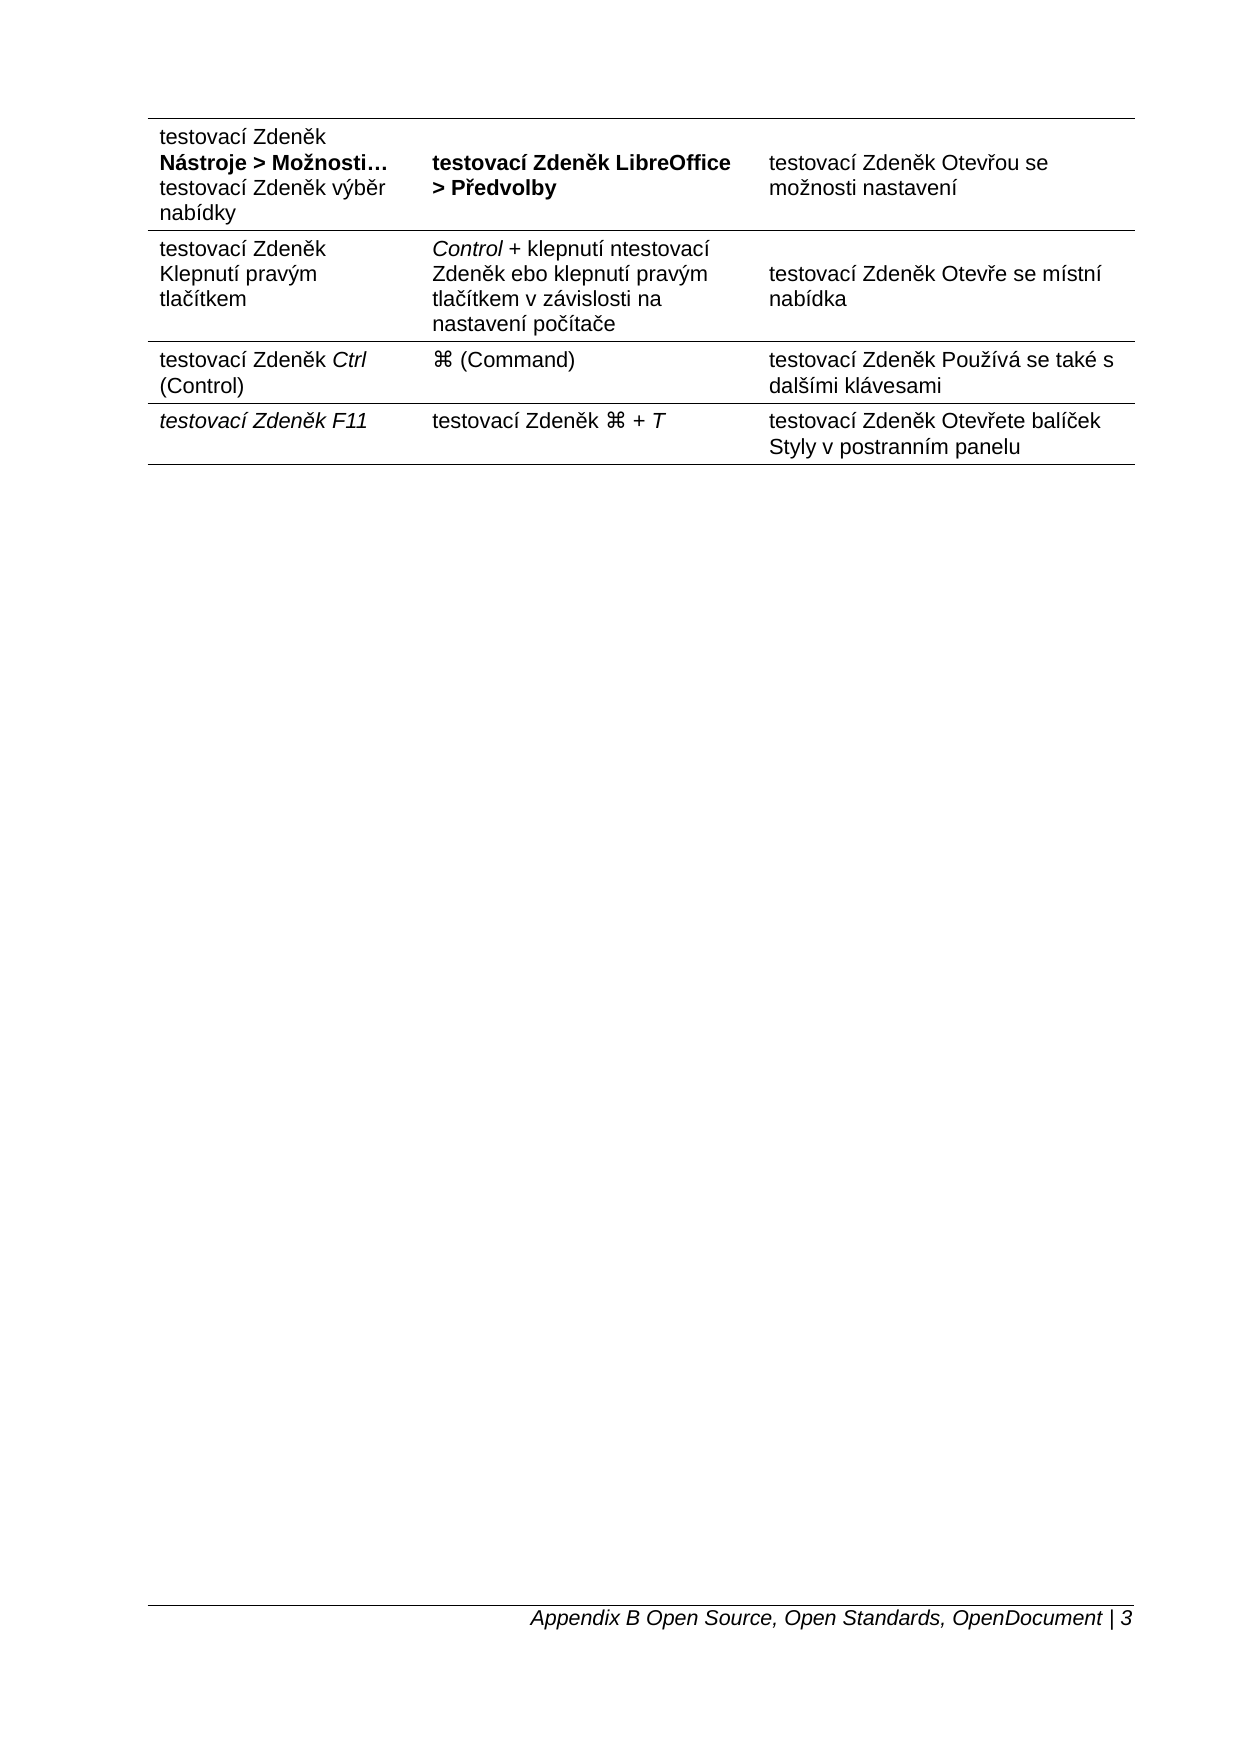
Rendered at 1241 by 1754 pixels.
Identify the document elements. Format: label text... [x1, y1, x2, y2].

table_cell testovací Zdeněk F11 [148, 404, 420, 463]
table_cell testovací Zdeněk LibreOffice > Předvolby [420, 119, 757, 230]
table_cell testovací Zdeněk Otevřete balíček Styly v postranním panelu [757, 404, 1135, 463]
table_cell testovací Zdeněk Otevře se místní nabídka [757, 231, 1135, 341]
table_cell testovací Zdeněk Klepnutí pravým tlačítkem [148, 231, 420, 341]
table_cell ⌘ (Command) [420, 342, 757, 402]
table_cell testovací Zdeněk Používá se také s dalšími klávesami [757, 342, 1135, 402]
table_cell testovací Zdeněk Nástroje > Možnosti… testovací Zdeněk výběr nabídky [148, 119, 420, 230]
table_cell testovací Zdeněk Otevřou se možnosti nastavení [757, 119, 1135, 230]
table_cell testovací Zdeněk ⌘ + T [420, 404, 757, 463]
table_cell testovací Zdeněk Ctrl (Control) [148, 342, 420, 402]
table_cell Control + klepnutí ntestovací Zdeněk ebo klepnutí pravým tlačítkem v závislosti na nastavení počítače [420, 231, 757, 341]
